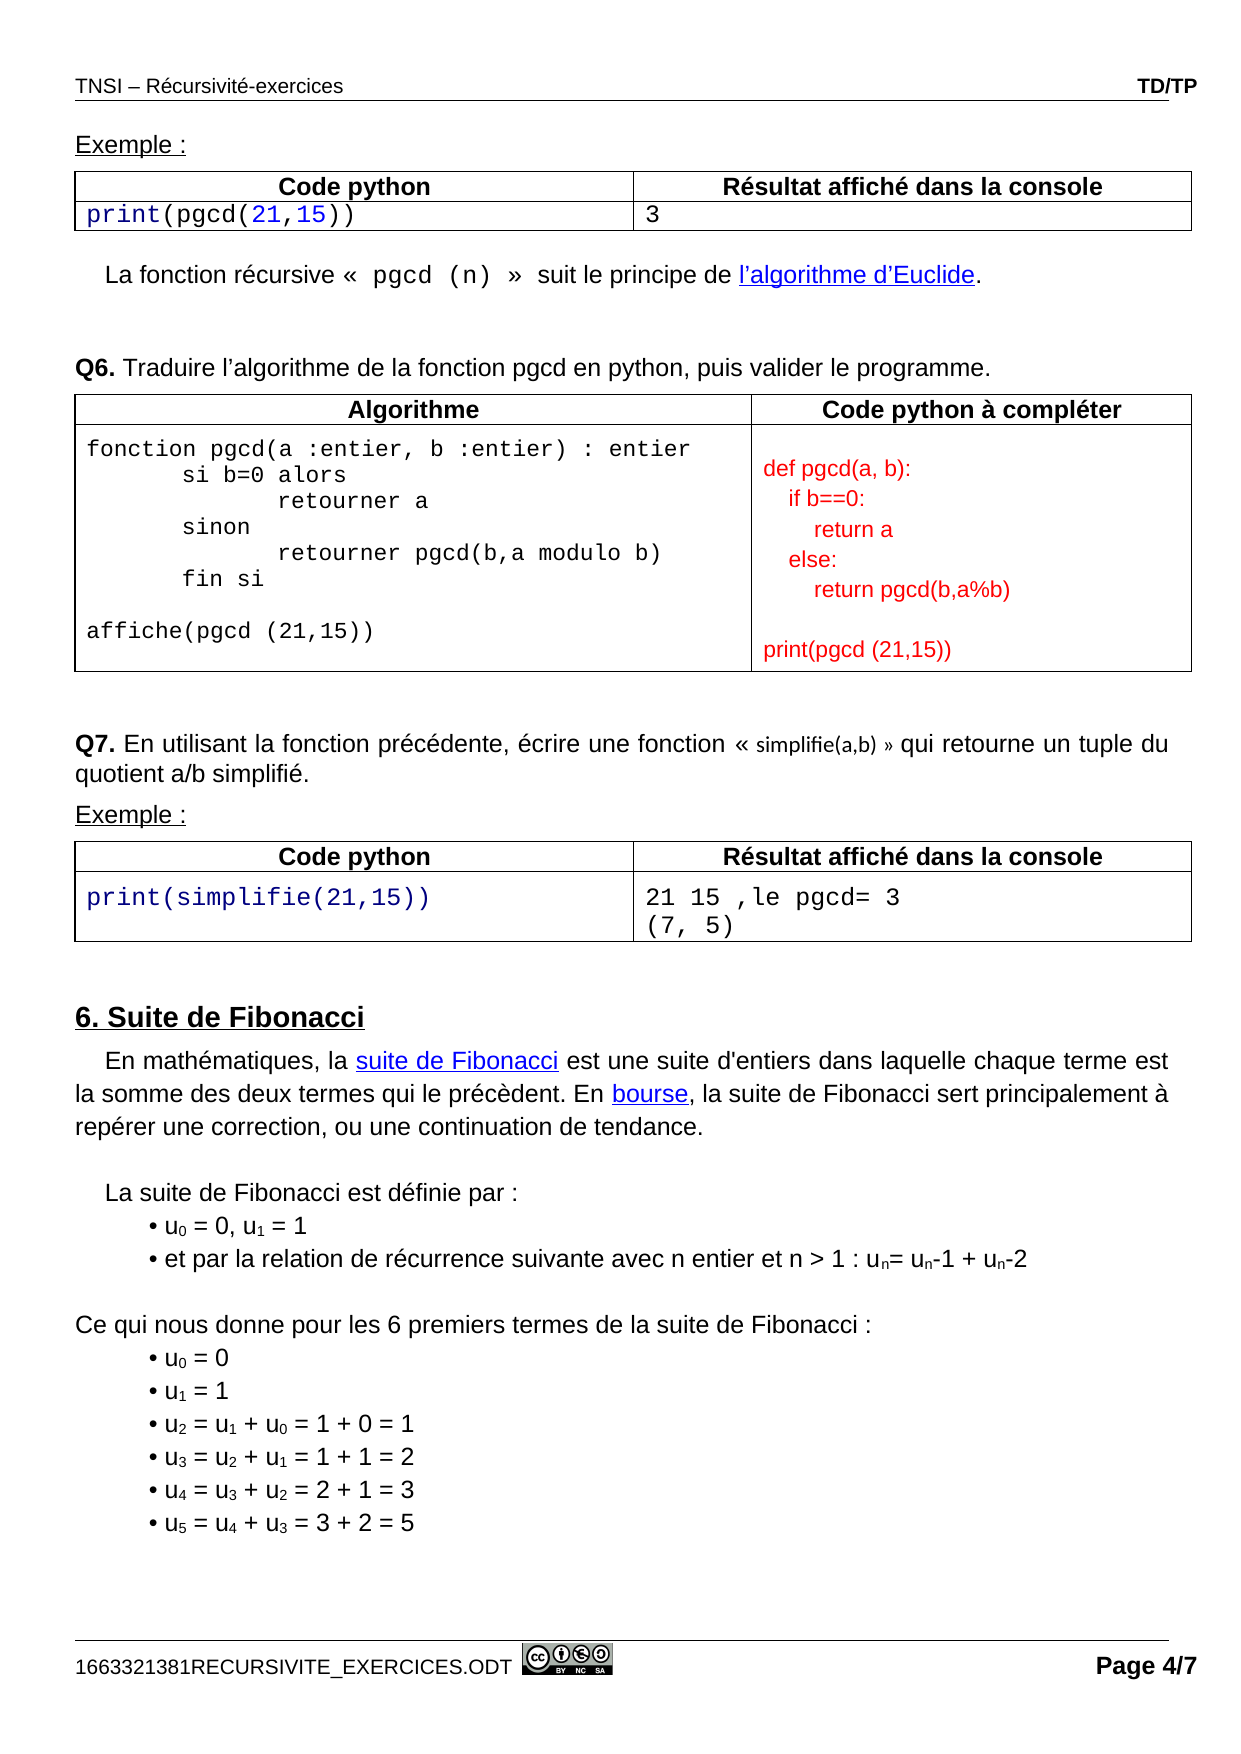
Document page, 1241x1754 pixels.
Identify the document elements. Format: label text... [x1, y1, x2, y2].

text Exemple : [75, 800, 1169, 829]
text • u1 = 1 [75, 1376, 1169, 1405]
table_header Code python [76, 842, 633, 871]
text • u4 = u3 + u2 = 2 + 1 = 3 [75, 1475, 1169, 1504]
text • u3 = u2 + u1 = 1 + 1 = 2 [75, 1442, 1169, 1471]
table_cell print(simplifie(21,15)) [76, 872, 633, 941]
text Exemple : [75, 130, 1169, 158]
table_cell fonction pgcd(a :entier, b :entier) : entier si b=0 alors retourner a sinon retourner pgcd(b,a modulo b) fin si affiche(pgcd (21,15)) [76, 425, 751, 671]
table_cell def pgcd(a, b): if b==0: return a else: return pgcd(b,a%b) print(pgcd (21,15)) [752, 425, 1191, 671]
text • u0 = 0 [75, 1343, 1169, 1372]
text • et par la relation de récurrence suivante avec n entier et n > 1 : un= un-1 + un-2 [75, 1244, 1169, 1273]
text • u0 = 0, u1 = 1 [75, 1211, 1169, 1239]
text Q7. En utilisant la fonction précédente, écrire une fonction « simplifie(a,b) » qui retourne un tuple du quotient a/b simplifié. [75, 729, 1169, 787]
text • u5 = u4 + u3 = 3 + 2 = 5 [75, 1508, 1169, 1537]
text • u2 = u1 + u0 = 1 + 0 = 1 [75, 1409, 1169, 1438]
picture [522, 1643, 613, 1675]
table_header Code python [76, 172, 633, 201]
table_cell 21 15 ,le pgcd= 3 (7, 5) [634, 872, 1191, 941]
text La fonction récursive « pgcd (n) » suit le principe de l’algorithme d’Euclide. [75, 260, 1169, 291]
text 6. Suite de Fibonacci [75, 1000, 1169, 1033]
text Q6. Traduire l’algorithme de la fonction pgcd en python, puis valider le programme. [75, 353, 1169, 382]
text Ce qui nous donne pour les 6 premiers termes de la suite de Fibonacci : [75, 1310, 1169, 1339]
table_header Résultat affiché dans la console [634, 172, 1191, 201]
text La suite de Fibonacci est définie par : [75, 1178, 1169, 1207]
text En mathématiques, la suite de Fibonacci est une suite d'entiers dans laquelle chaque terme est la somme des deux termes qui le précèdent. En bourse, la suite de Fibonacci sert principalement à repérer une correction, ou une continuation de tendance. [75, 1046, 1169, 1141]
table_header Code python à compléter [752, 395, 1191, 424]
table_cell 3 [634, 202, 1191, 230]
table_header Algorithme [76, 395, 751, 424]
table_header Résultat affiché dans la console [634, 842, 1191, 871]
